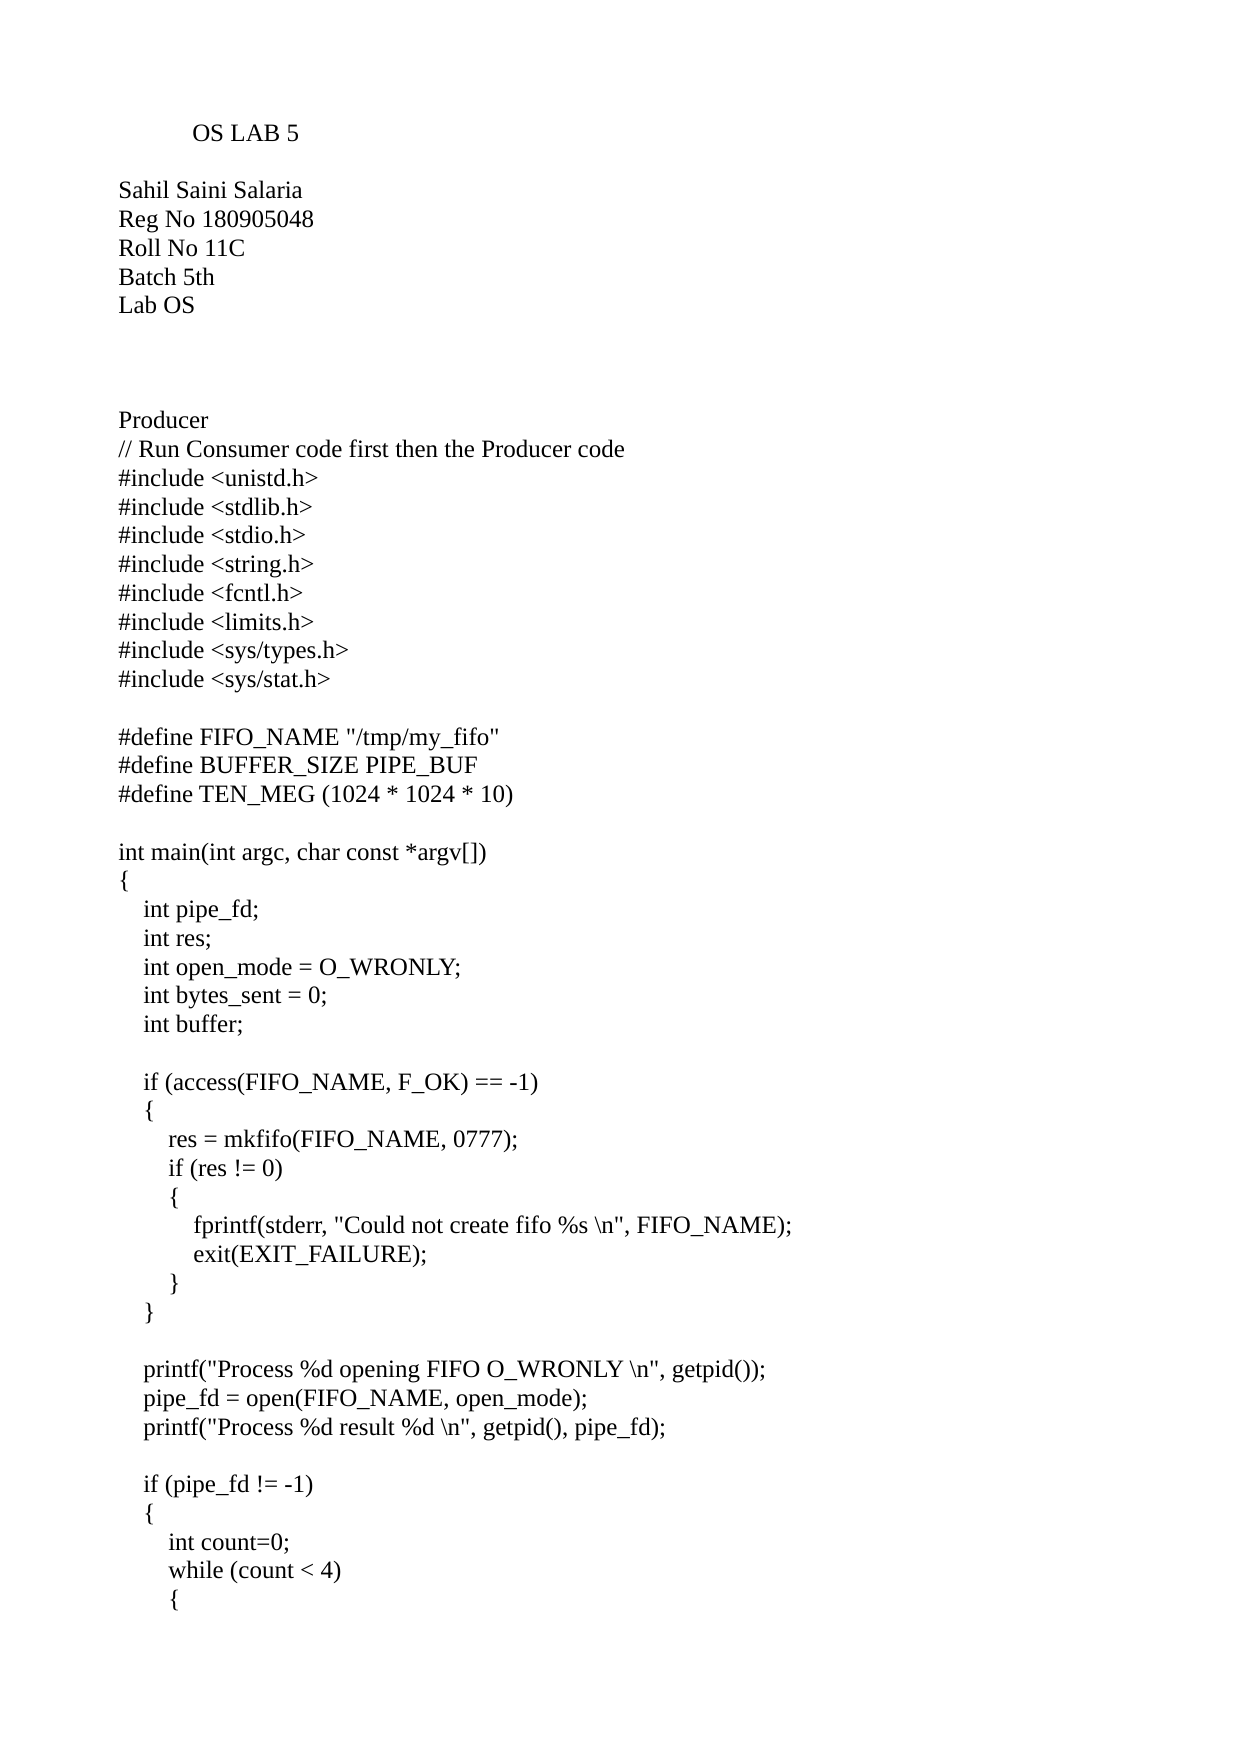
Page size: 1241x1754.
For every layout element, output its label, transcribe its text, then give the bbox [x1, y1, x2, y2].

text #include <stdio.h> [118, 521, 1122, 549]
text if (pipe_fd != -1) [118, 1469, 1122, 1498]
text Sahil Saini Salaria [118, 176, 1122, 204]
text #define BUFFER_SIZE PIPE_BUF [118, 751, 1122, 779]
text exit(EXIT_FAILURE); [118, 1239, 1122, 1268]
text Producer [118, 406, 1122, 434]
text res = mkfifo(FIFO_NAME, 0777); [118, 1124, 1122, 1153]
text Reg No 180905048 [118, 204, 1122, 233]
text { [118, 1096, 1122, 1124]
text #include <sys/stat.h> [118, 664, 1122, 693]
text pipe_fd = open(FIFO_NAME, open_mode); [118, 1383, 1122, 1412]
text #include <limits.h> [118, 607, 1122, 636]
text #define FIFO_NAME "/tmp/my_fifo" [118, 722, 1122, 751]
text Roll No 11C [118, 233, 1122, 262]
text if (res != 0) [118, 1153, 1122, 1182]
text #define TEN_MEG (1024 * 1024 * 10) [118, 779, 1122, 808]
text #include <sys/types.h> [118, 636, 1122, 664]
text if (access(FIFO_NAME, F_OK) == -1) [118, 1067, 1122, 1096]
text } [118, 1297, 1122, 1326]
text #include <stdlib.h> [118, 492, 1122, 521]
text { [118, 1584, 1122, 1613]
text int res; [118, 923, 1122, 952]
text { [118, 1182, 1122, 1211]
text Lab OS [118, 291, 1122, 319]
text int bytes_sent = 0; [118, 981, 1122, 1009]
text while (count < 4) [118, 1556, 1122, 1584]
text int buffer; [118, 1009, 1122, 1038]
text int count=0; [118, 1527, 1122, 1556]
text int open_mode = O_WRONLY; [118, 952, 1122, 981]
text { [118, 1498, 1122, 1527]
text int pipe_fd; [118, 894, 1122, 923]
text #include <unistd.h> [118, 463, 1122, 492]
text { [118, 866, 1122, 894]
text // Run Consumer code first then the Producer code [118, 434, 1122, 463]
text } [118, 1268, 1122, 1297]
text Batch 5th [118, 262, 1122, 291]
text int main(int argc, char const *argv[]) [118, 837, 1122, 866]
text printf("Process %d result %d \n", getpid(), pipe_fd); [118, 1412, 1122, 1441]
text OS LAB 5 [118, 118, 1122, 147]
text #include <fcntl.h> [118, 578, 1122, 607]
text #include <string.h> [118, 549, 1122, 578]
text printf("Process %d opening FIFO O_WRONLY \n", getpid()); [118, 1354, 1122, 1383]
text fprintf(stderr, "Could not create fifo %s \n", FIFO_NAME); [118, 1211, 1122, 1239]
